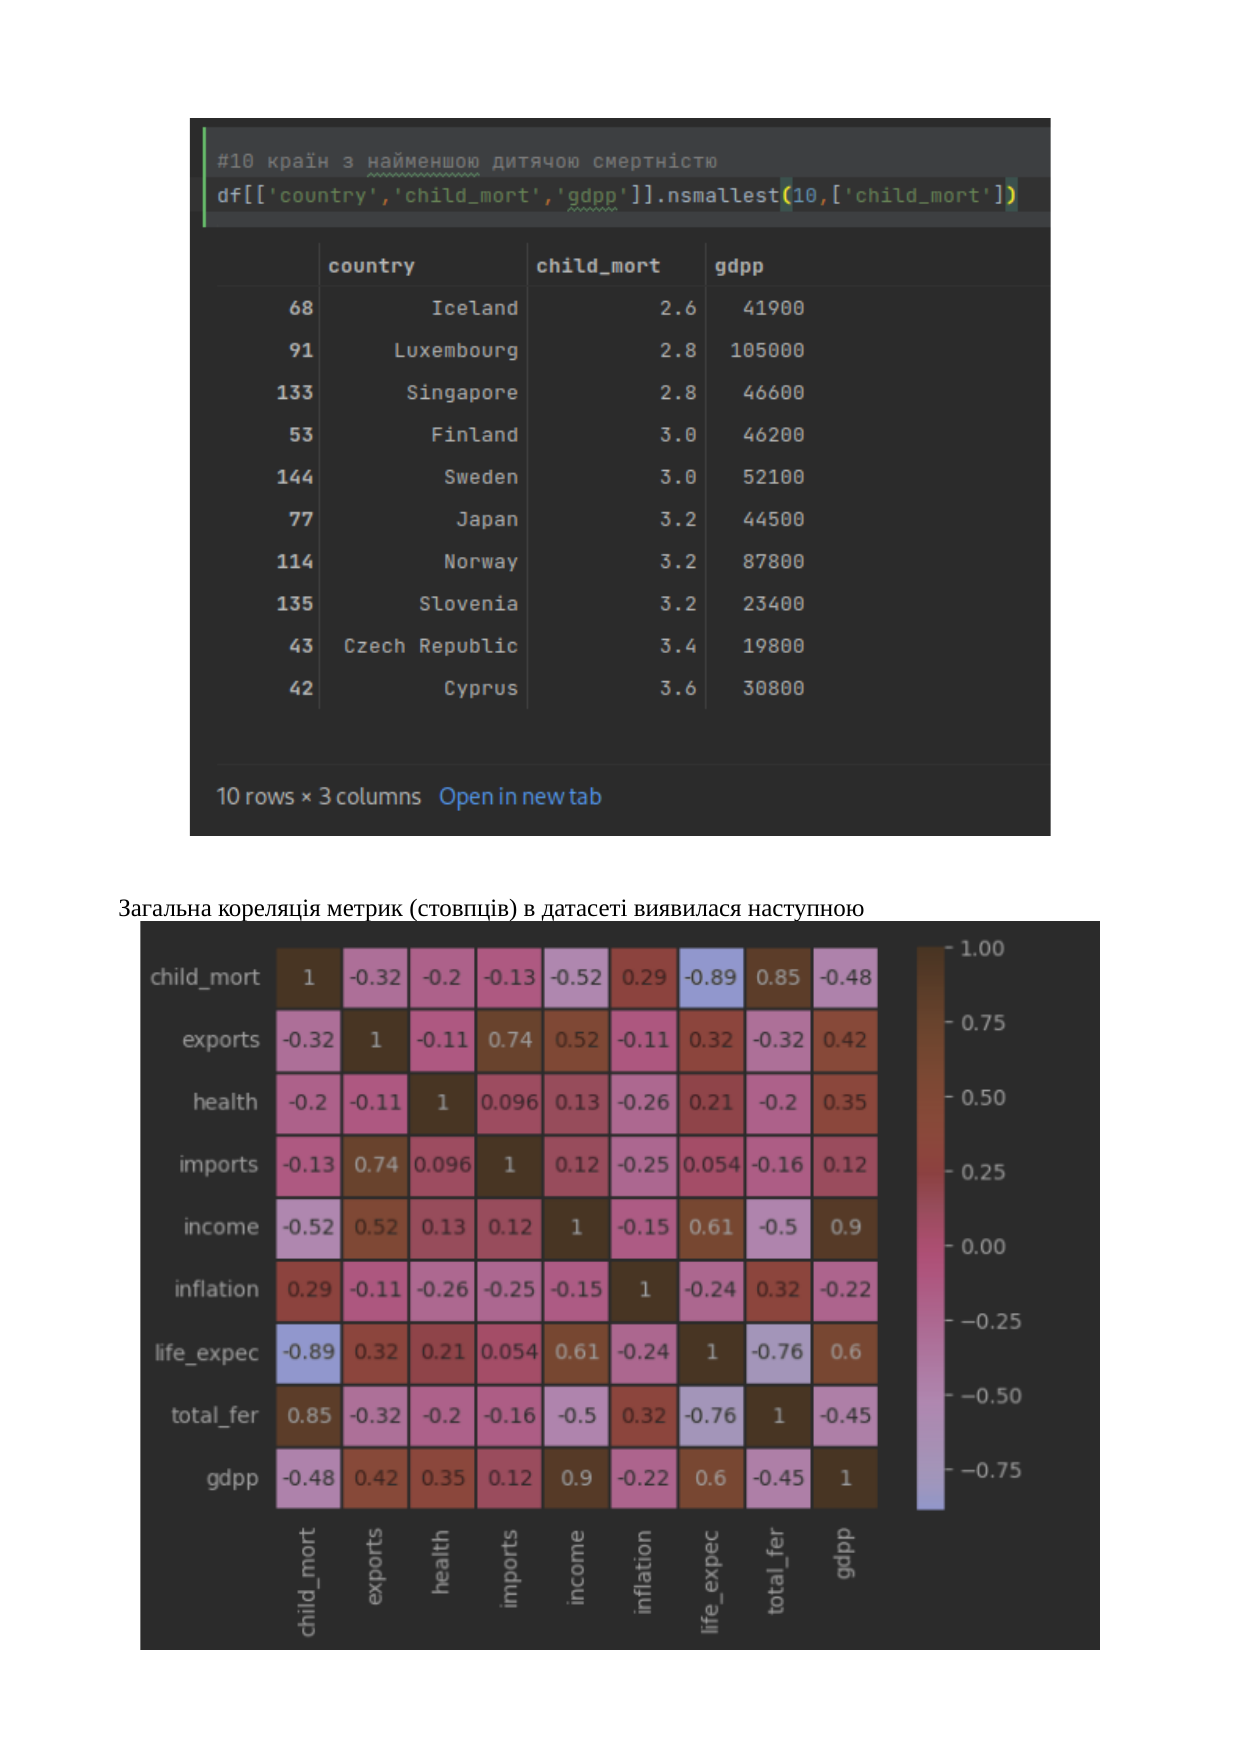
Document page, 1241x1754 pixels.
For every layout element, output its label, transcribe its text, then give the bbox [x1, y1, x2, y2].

picture [140, 921, 1100, 1650]
picture [189, 118, 1051, 836]
text Загальна кореляція метрик (стовпців) в датасеті виявилася наступною [118, 893, 1122, 922]
